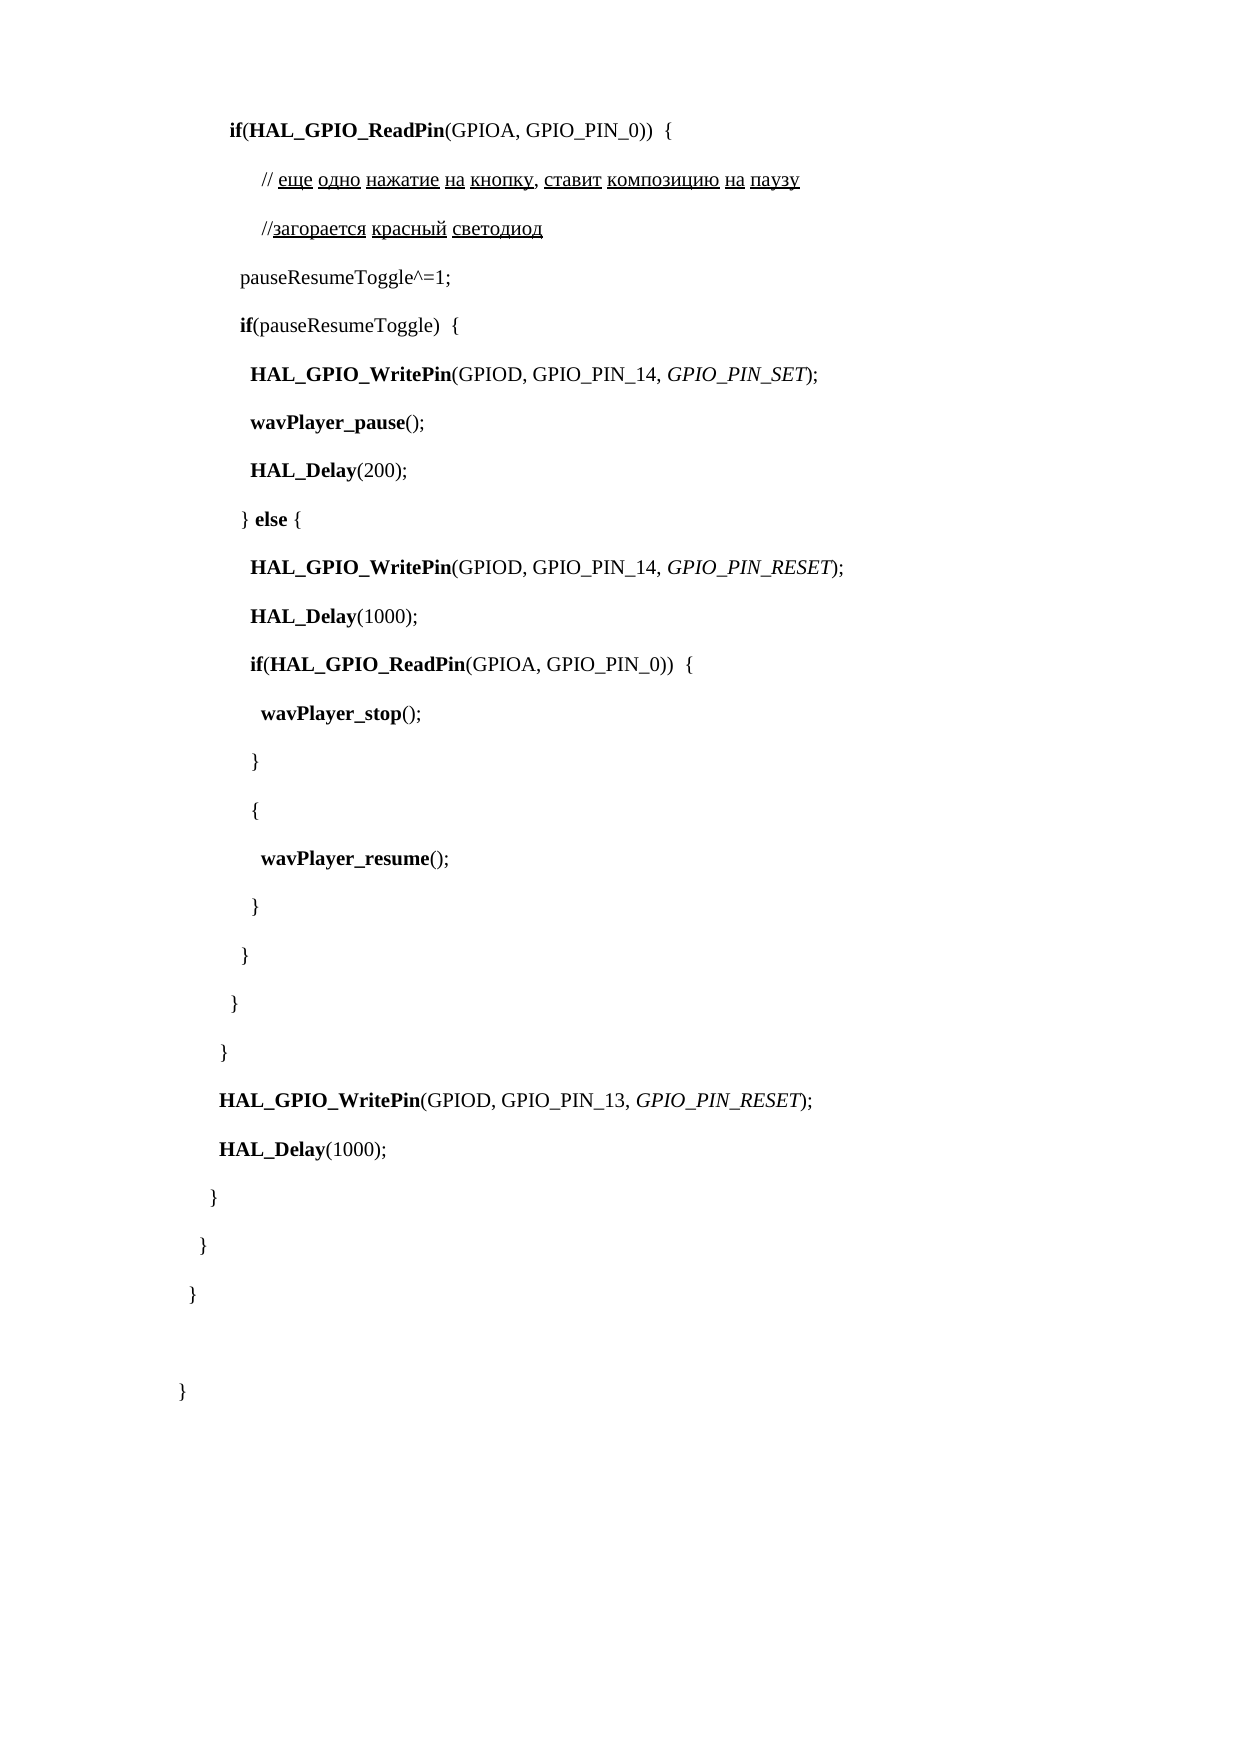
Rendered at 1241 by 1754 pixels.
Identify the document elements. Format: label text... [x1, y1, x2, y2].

text if(HAL_GPIO_ReadPin(GPIOA, GPIO_PIN_0)) { [177, 118, 1152, 142]
text //загорается красный светодиод [177, 216, 1152, 240]
text wavPlayer_stop(); [177, 701, 1152, 725]
text HAL_Delay(1000); [177, 1137, 1152, 1161]
text wavPlayer_pause(); [177, 410, 1152, 434]
text // еще одно нажатие на кнопку, ставит композицию на паузу [177, 167, 1152, 191]
text } [177, 749, 1152, 773]
text if(HAL_GPIO_ReadPin(GPIOA, GPIO_PIN_0)) { [177, 652, 1152, 676]
text { [177, 797, 1152, 822]
text } [177, 991, 1152, 1015]
text HAL_Delay(200); [177, 458, 1152, 482]
text pauseResumeToggle^=1; [177, 265, 1152, 289]
text } [177, 1040, 1152, 1064]
text HAL_GPIO_WritePin(GPIOD, GPIO_PIN_13, GPIO_PIN_RESET); [177, 1088, 1152, 1112]
text } [177, 1379, 1152, 1403]
text HAL_GPIO_WritePin(GPIOD, GPIO_PIN_14, GPIO_PIN_SET); [177, 362, 1152, 386]
text HAL_Delay(1000); [177, 604, 1152, 628]
text if(pauseResumeToggle) { [177, 313, 1152, 337]
text } [177, 1185, 1152, 1209]
text HAL_GPIO_WritePin(GPIOD, GPIO_PIN_14, GPIO_PIN_RESET); [177, 555, 1152, 579]
text } else { [177, 507, 1152, 531]
text } [177, 1233, 1152, 1257]
text wavPlayer_resume(); [177, 846, 1152, 870]
text } [177, 1282, 1152, 1306]
text } [177, 943, 1152, 967]
text } [177, 894, 1152, 918]
